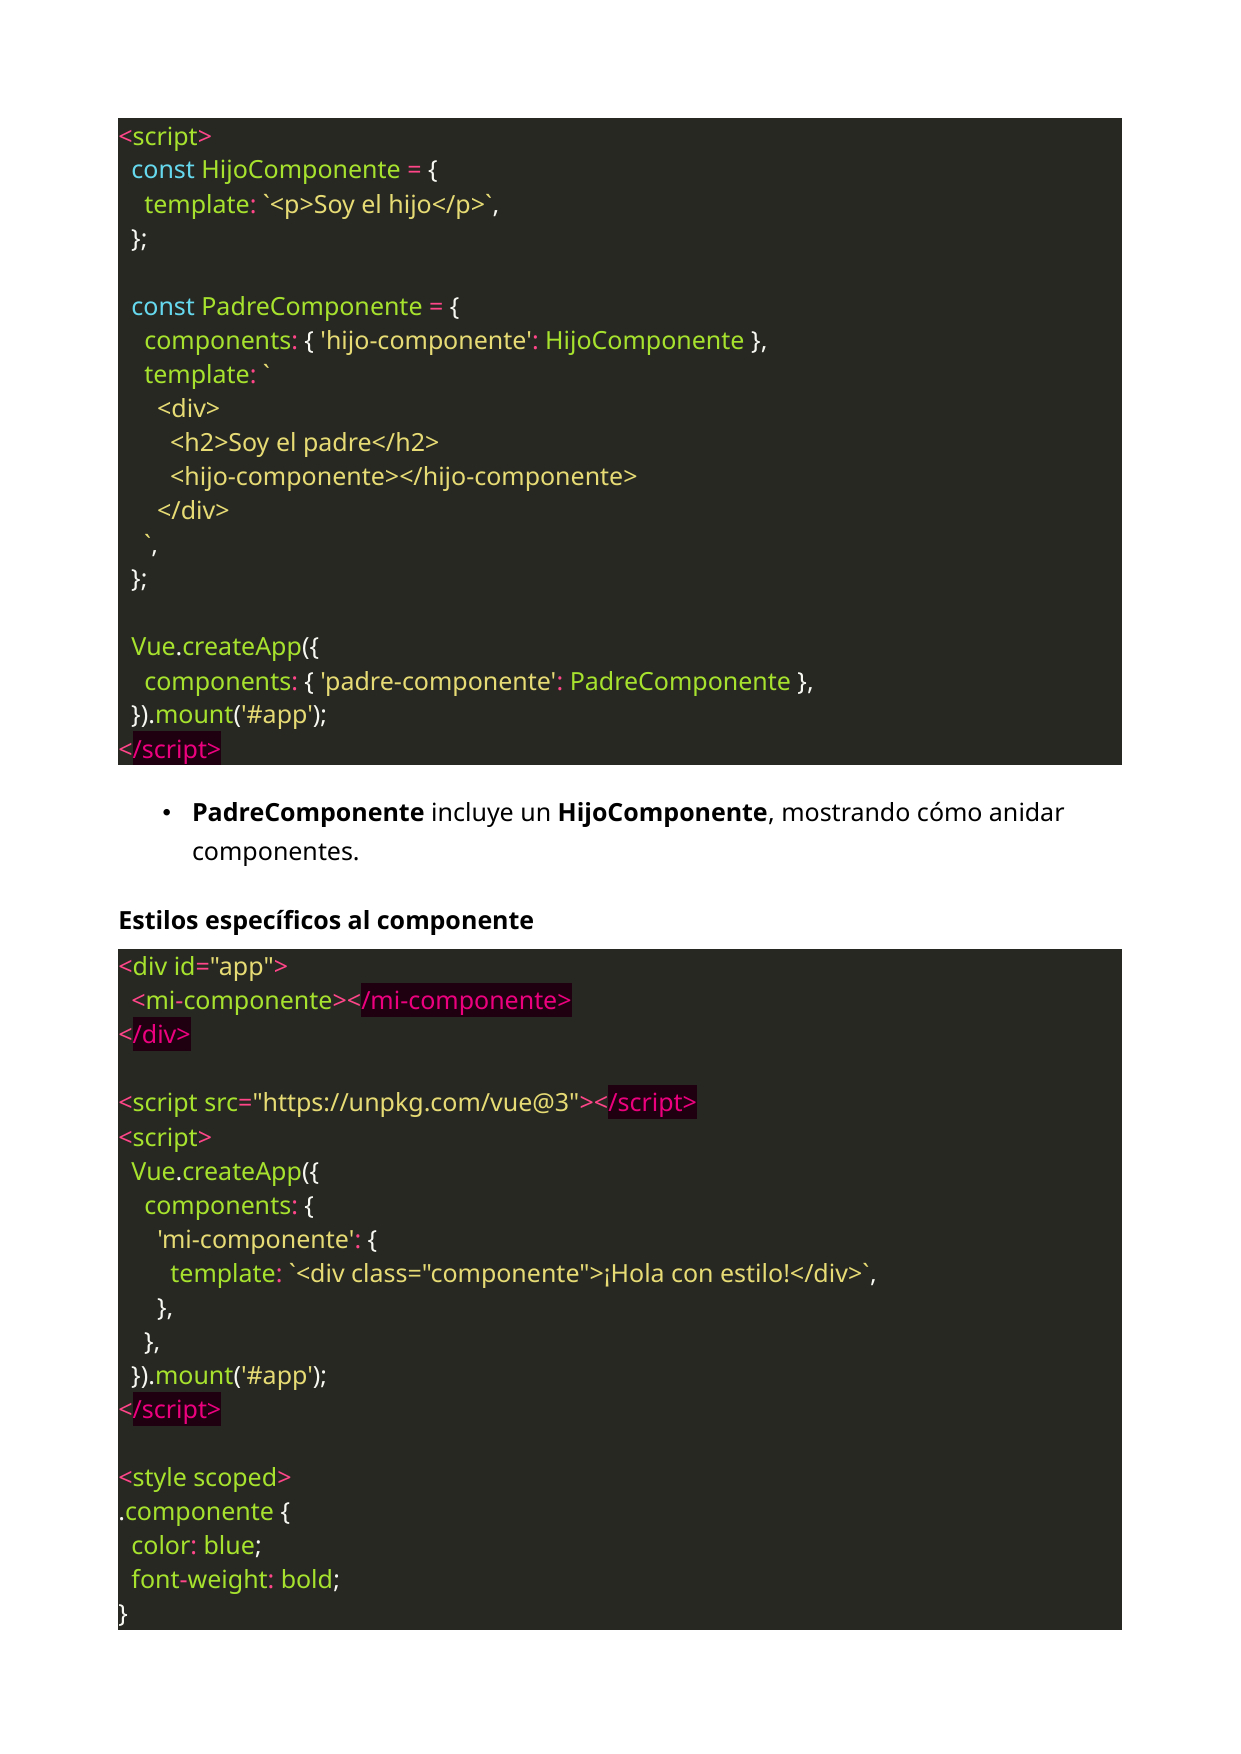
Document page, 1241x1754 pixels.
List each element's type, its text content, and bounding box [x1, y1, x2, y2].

text font-weight: bold; [118, 1562, 1122, 1596]
text const HijoComponente = { [118, 152, 1122, 186]
text <mi-componente></mi-componente> [118, 983, 1122, 1017]
text }; [118, 561, 1122, 595]
text </script> [118, 1392, 1122, 1426]
text </div> [118, 1017, 1122, 1051]
text }, [118, 1289, 1122, 1323]
text <script src="https://unpkg.com/vue@3"></script> [118, 1085, 1122, 1119]
text const PadreComponente = { [118, 288, 1122, 322]
text <div id="app"> [118, 949, 1122, 983]
text }, [118, 1323, 1122, 1358]
text <style scoped> [118, 1460, 1122, 1494]
text Vue.createApp({ [118, 629, 1122, 663]
text <h2>Soy el padre</h2> [118, 425, 1122, 459]
text template: `<div class="componente">¡Hola con estilo!</div>`, [118, 1255, 1122, 1289]
text }).mount('#app'); [118, 1358, 1122, 1392]
text components: { 'hijo-componente': HijoComponente }, [118, 322, 1122, 357]
subtitle Estilos específicos al componente [118, 902, 1122, 936]
list PadreComponente incluye un HijoComponente, mostrando cómo anidar componentes. [162, 795, 1122, 868]
text template: ` [118, 357, 1122, 391]
text template: `<p>Soy el hijo</p>`, [118, 186, 1122, 220]
text `, [118, 527, 1122, 561]
text Vue.createApp({ [118, 1153, 1122, 1187]
text </div> [118, 493, 1122, 527]
text <div> [118, 391, 1122, 425]
text components: { [118, 1187, 1122, 1221]
text 'mi-componente': { [118, 1221, 1122, 1255]
text .componente { [118, 1494, 1122, 1528]
text <script> [118, 1119, 1122, 1153]
text color: blue; [118, 1528, 1122, 1562]
text }).mount('#app'); [118, 697, 1122, 731]
text } [118, 1596, 1122, 1630]
text <hijo-componente></hijo-componente> [118, 459, 1122, 493]
text </script> [118, 731, 1122, 765]
text }; [118, 220, 1122, 254]
text <script> [118, 118, 1122, 152]
text components: { 'padre-componente': PadreComponente }, [118, 663, 1122, 697]
